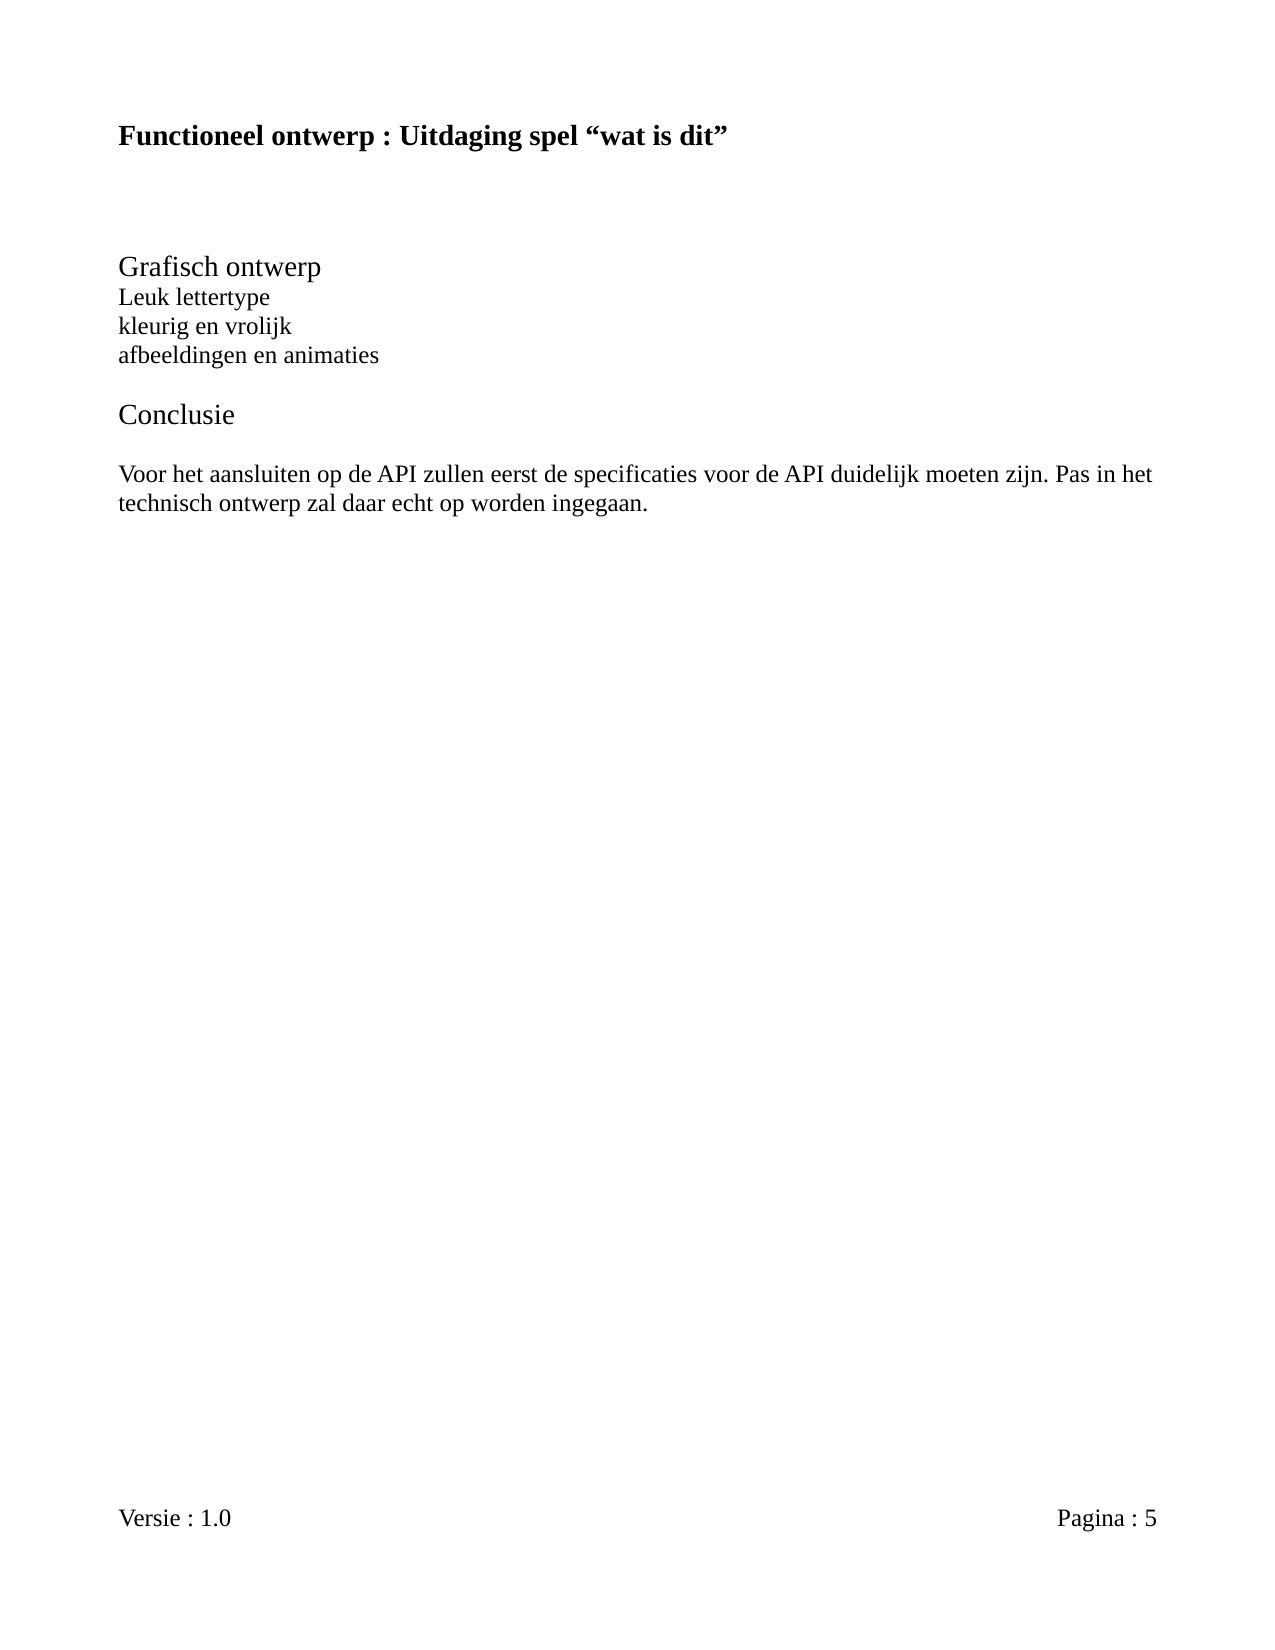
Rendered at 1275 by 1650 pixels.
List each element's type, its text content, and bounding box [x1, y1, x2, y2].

text Leuk lettertype [118, 282, 1157, 311]
text Conclusie [118, 397, 1157, 431]
text Voor het aansluiten op de API zullen eerst de specificaties voor de API duidelijk moeten zijn. Pas in het technisch ontwerp zal daar echt op worden ingegaan. [118, 459, 1157, 517]
text afbeeldingen en animaties [118, 340, 1157, 368]
text Grafisch ontwerp [118, 249, 1157, 282]
text kleurig en vrolijk [118, 311, 1157, 340]
